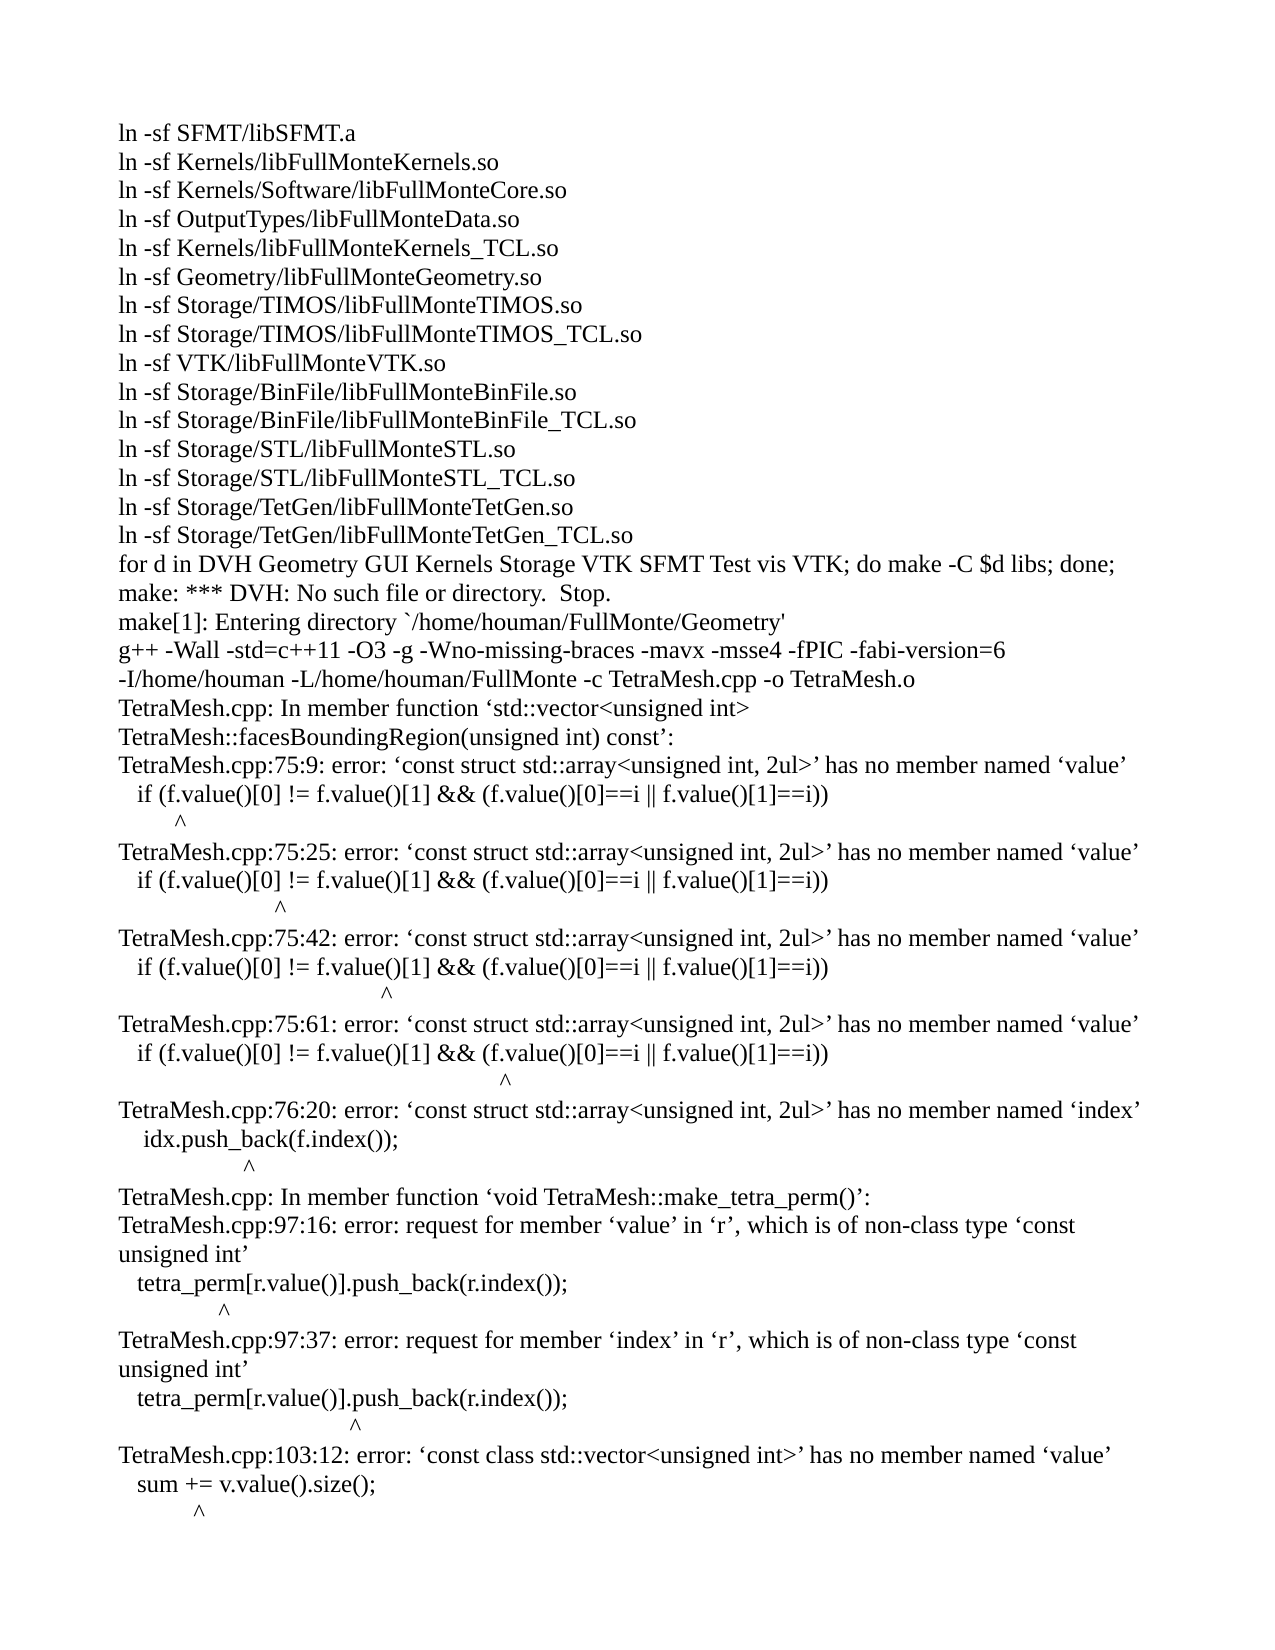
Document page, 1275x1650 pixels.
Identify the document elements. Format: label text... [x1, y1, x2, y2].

text ^ [118, 981, 1157, 1009]
text ln -sf Kernels/Software/libFullMonteCore.so [118, 176, 1157, 204]
text ln -sf Storage/STL/libFullMonteSTL.so [118, 434, 1157, 463]
text for d in DVH Geometry GUI Kernels Storage VTK SFMT Test vis VTK; do make -C $d libs; done; [118, 549, 1157, 578]
text tetra_perm[r.value()].push_back(r.index()); [118, 1383, 1157, 1412]
text ln -sf SFMT/libSFMT.a [118, 118, 1157, 147]
text ln -sf Storage/TIMOS/libFullMonteTIMOS_TCL.so [118, 319, 1157, 348]
text ln -sf Storage/TetGen/libFullMonteTetGen.so [118, 492, 1157, 521]
text tetra_perm[r.value()].push_back(r.index()); [118, 1268, 1157, 1297]
text ^ [118, 1153, 1157, 1182]
text ln -sf OutputTypes/libFullMonteData.so [118, 204, 1157, 233]
text ln -sf Storage/TetGen/libFullMonteTetGen_TCL.so [118, 521, 1157, 549]
text TetraMesh.cpp:76:20: error: ‘const struct std::array<unsigned int, 2ul>’ has no member named ‘index’ [118, 1096, 1157, 1124]
text TetraMesh.cpp:97:37: error: request for member ‘index’ in ‘r’, which is of non-class type ‘const unsigned int’ [118, 1326, 1157, 1383]
text TetraMesh.cpp: In member function ‘void TetraMesh::make_tetra_perm()’: [118, 1182, 1157, 1211]
text ^ [118, 808, 1157, 837]
text ^ [118, 1067, 1157, 1096]
text TetraMesh.cpp:75:61: error: ‘const struct std::array<unsigned int, 2ul>’ has no member named ‘value’ [118, 1009, 1157, 1038]
text ln -sf Kernels/libFullMonteKernels.so [118, 147, 1157, 176]
text TetraMesh.cpp:75:42: error: ‘const struct std::array<unsigned int, 2ul>’ has no member named ‘value’ [118, 923, 1157, 952]
text make: *** DVH: No such file or directory. Stop. [118, 578, 1157, 607]
text ln -sf VTK/libFullMonteVTK.so [118, 348, 1157, 377]
text if (f.value()[0] != f.value()[1] && (f.value()[0]==i || f.value()[1]==i)) [118, 1038, 1157, 1067]
text TetraMesh.cpp:97:16: error: request for member ‘value’ in ‘r’, which is of non-class type ‘const unsigned int’ [118, 1211, 1157, 1268]
text make[1]: Entering directory `/home/houman/FullMonte/Geometry' [118, 607, 1157, 636]
text sum += v.value().size(); [118, 1469, 1157, 1498]
text TetraMesh.cpp:103:12: error: ‘const class std::vector<unsigned int>’ has no member named ‘value’ [118, 1441, 1157, 1469]
text if (f.value()[0] != f.value()[1] && (f.value()[0]==i || f.value()[1]==i)) [118, 866, 1157, 894]
text g++ -Wall -std=c++11 -O3 -g -Wno-missing-braces -mavx -msse4 -fPIC -fabi-version=6 -I/home/houman -L/home/houman/FullMonte -c TetraMesh.cpp -o TetraMesh.o [118, 636, 1157, 693]
text TetraMesh.cpp: In member function ‘std::vector<unsigned int> TetraMesh::facesBoundingRegion(unsigned int) const’: [118, 693, 1157, 751]
text ln -sf Storage/TIMOS/libFullMonteTIMOS.so [118, 291, 1157, 319]
text idx.push_back(f.index()); [118, 1124, 1157, 1153]
text if (f.value()[0] != f.value()[1] && (f.value()[0]==i || f.value()[1]==i)) [118, 779, 1157, 808]
text ln -sf Geometry/libFullMonteGeometry.so [118, 262, 1157, 291]
text ln -sf Kernels/libFullMonteKernels_TCL.so [118, 233, 1157, 262]
text ^ [118, 1297, 1157, 1326]
text ln -sf Storage/STL/libFullMonteSTL_TCL.so [118, 463, 1157, 492]
text TetraMesh.cpp:75:9: error: ‘const struct std::array<unsigned int, 2ul>’ has no member named ‘value’ [118, 751, 1157, 779]
text ^ [118, 894, 1157, 923]
text ln -sf Storage/BinFile/libFullMonteBinFile.so [118, 377, 1157, 406]
text ln -sf Storage/BinFile/libFullMonteBinFile_TCL.so [118, 406, 1157, 434]
text if (f.value()[0] != f.value()[1] && (f.value()[0]==i || f.value()[1]==i)) [118, 952, 1157, 981]
text ^ [118, 1412, 1157, 1441]
text ^ [118, 1498, 1157, 1527]
text TetraMesh.cpp:75:25: error: ‘const struct std::array<unsigned int, 2ul>’ has no member named ‘value’ [118, 837, 1157, 866]
